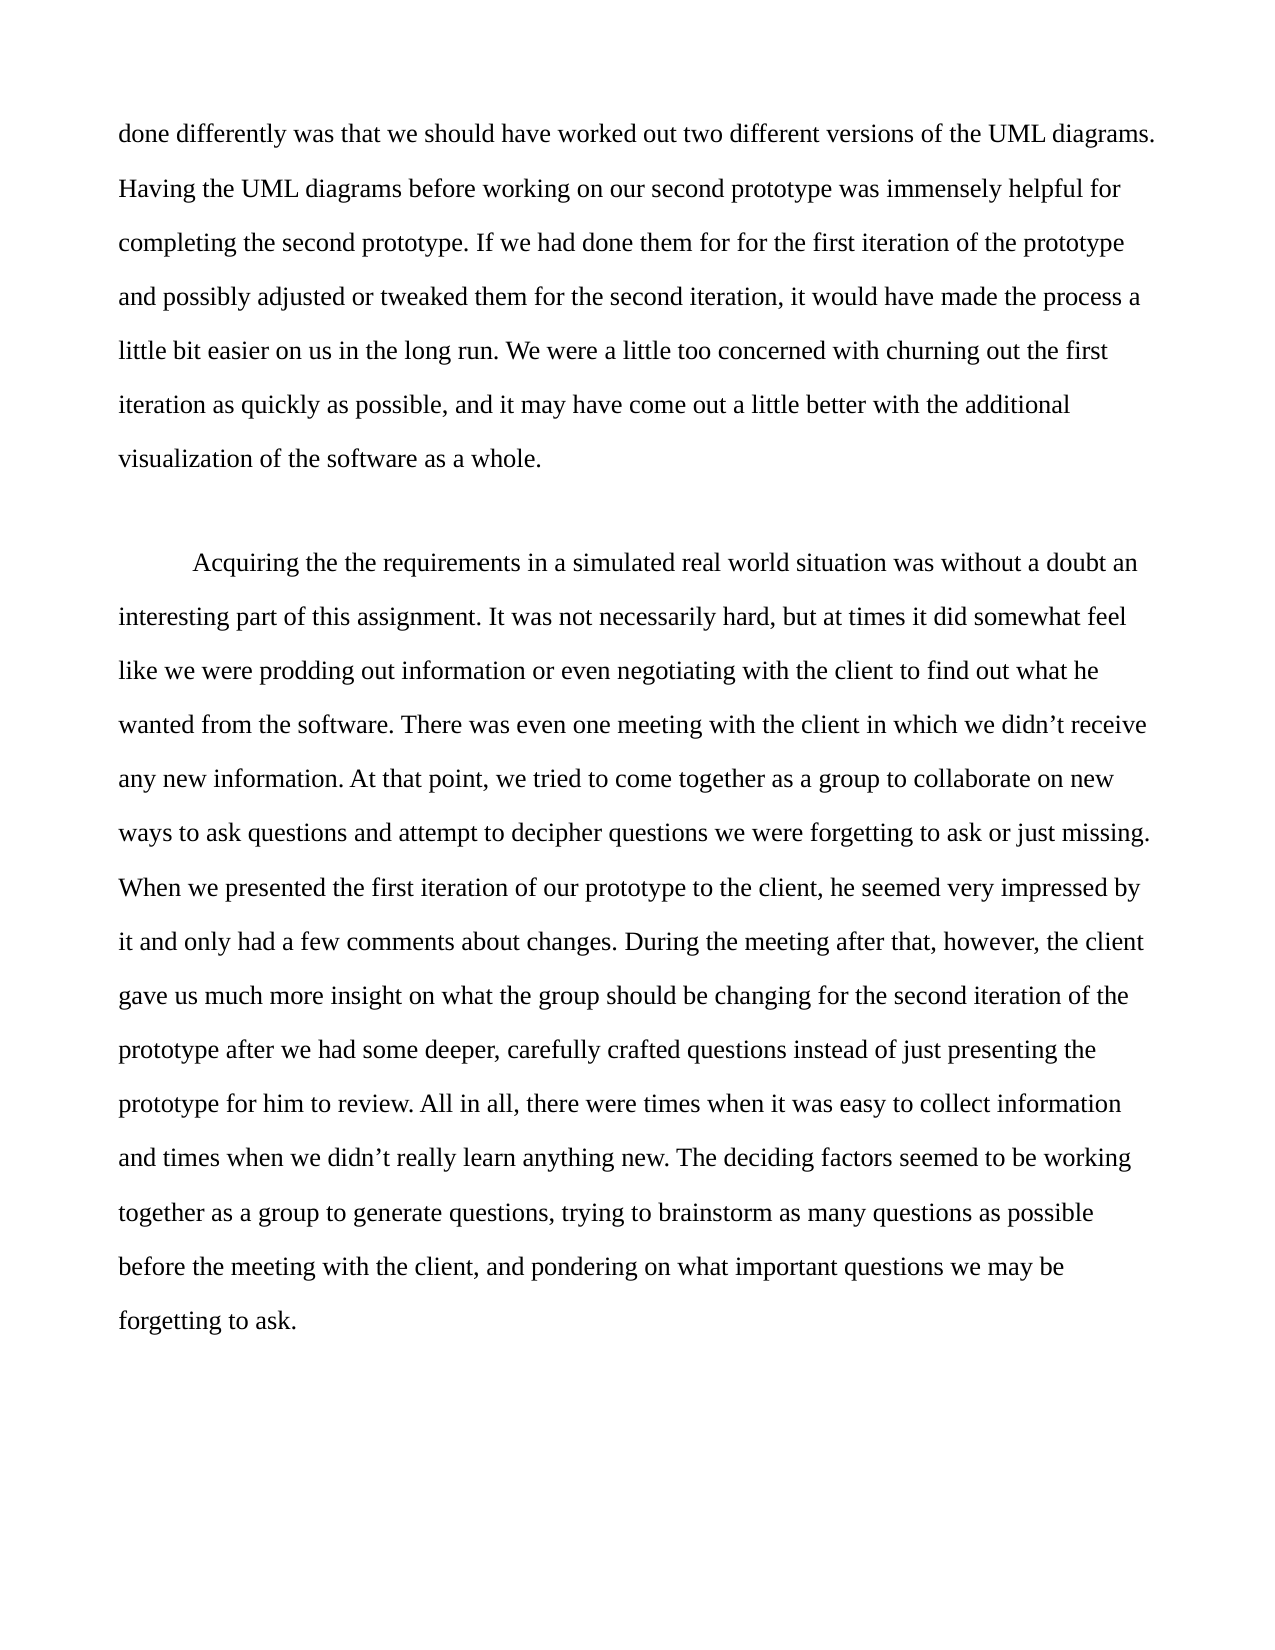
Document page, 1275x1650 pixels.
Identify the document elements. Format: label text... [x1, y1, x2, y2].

text done differently was that we should have worked out two different versions of the UML diagrams. Having the UML diagrams before working on our second prototype was immensely helpful for completing the second prototype. If we had done them for for the first iteration of the prototype and possibly adjusted or tweaked them for the second iteration, it would have made the process a little bit easier on us in the long run. We were a little too concerned with churning out the first iteration as quickly as possible, and it may have come out a little better with the additional visualization of the software as a whole. [118, 118, 1157, 473]
text Acquiring the the requirements in a simulated real world situation was without a doubt an interesting part of this assignment. It was not necessarily hard, but at times it did somewhat feel like we were prodding out information or even negotiating with the client to find out what he wanted from the software. There was even one meeting with the client in which we didn’t receive any new information. At that point, we tried to come together as a group to collaborate on new ways to ask questions and attempt to decipher questions we were forgetting to ask or just missing. When we presented the first iteration of our prototype to the client, he seemed very impressed by it and only had a few comments about changes. During the meeting after that, however, the client gave us much more insight on what the group should be changing for the second iteration of the prototype after we had some deeper, carefully crafted questions instead of just presenting the prototype for him to review. All in all, there were times when it was easy to collect information and times when we didn’t really learn anything new. The deciding factors seemed to be working together as a group to generate questions, trying to brainstorm as many questions as possible before the meeting with the client, and pondering on what important questions we may be forgetting to ask. [118, 546, 1157, 1335]
